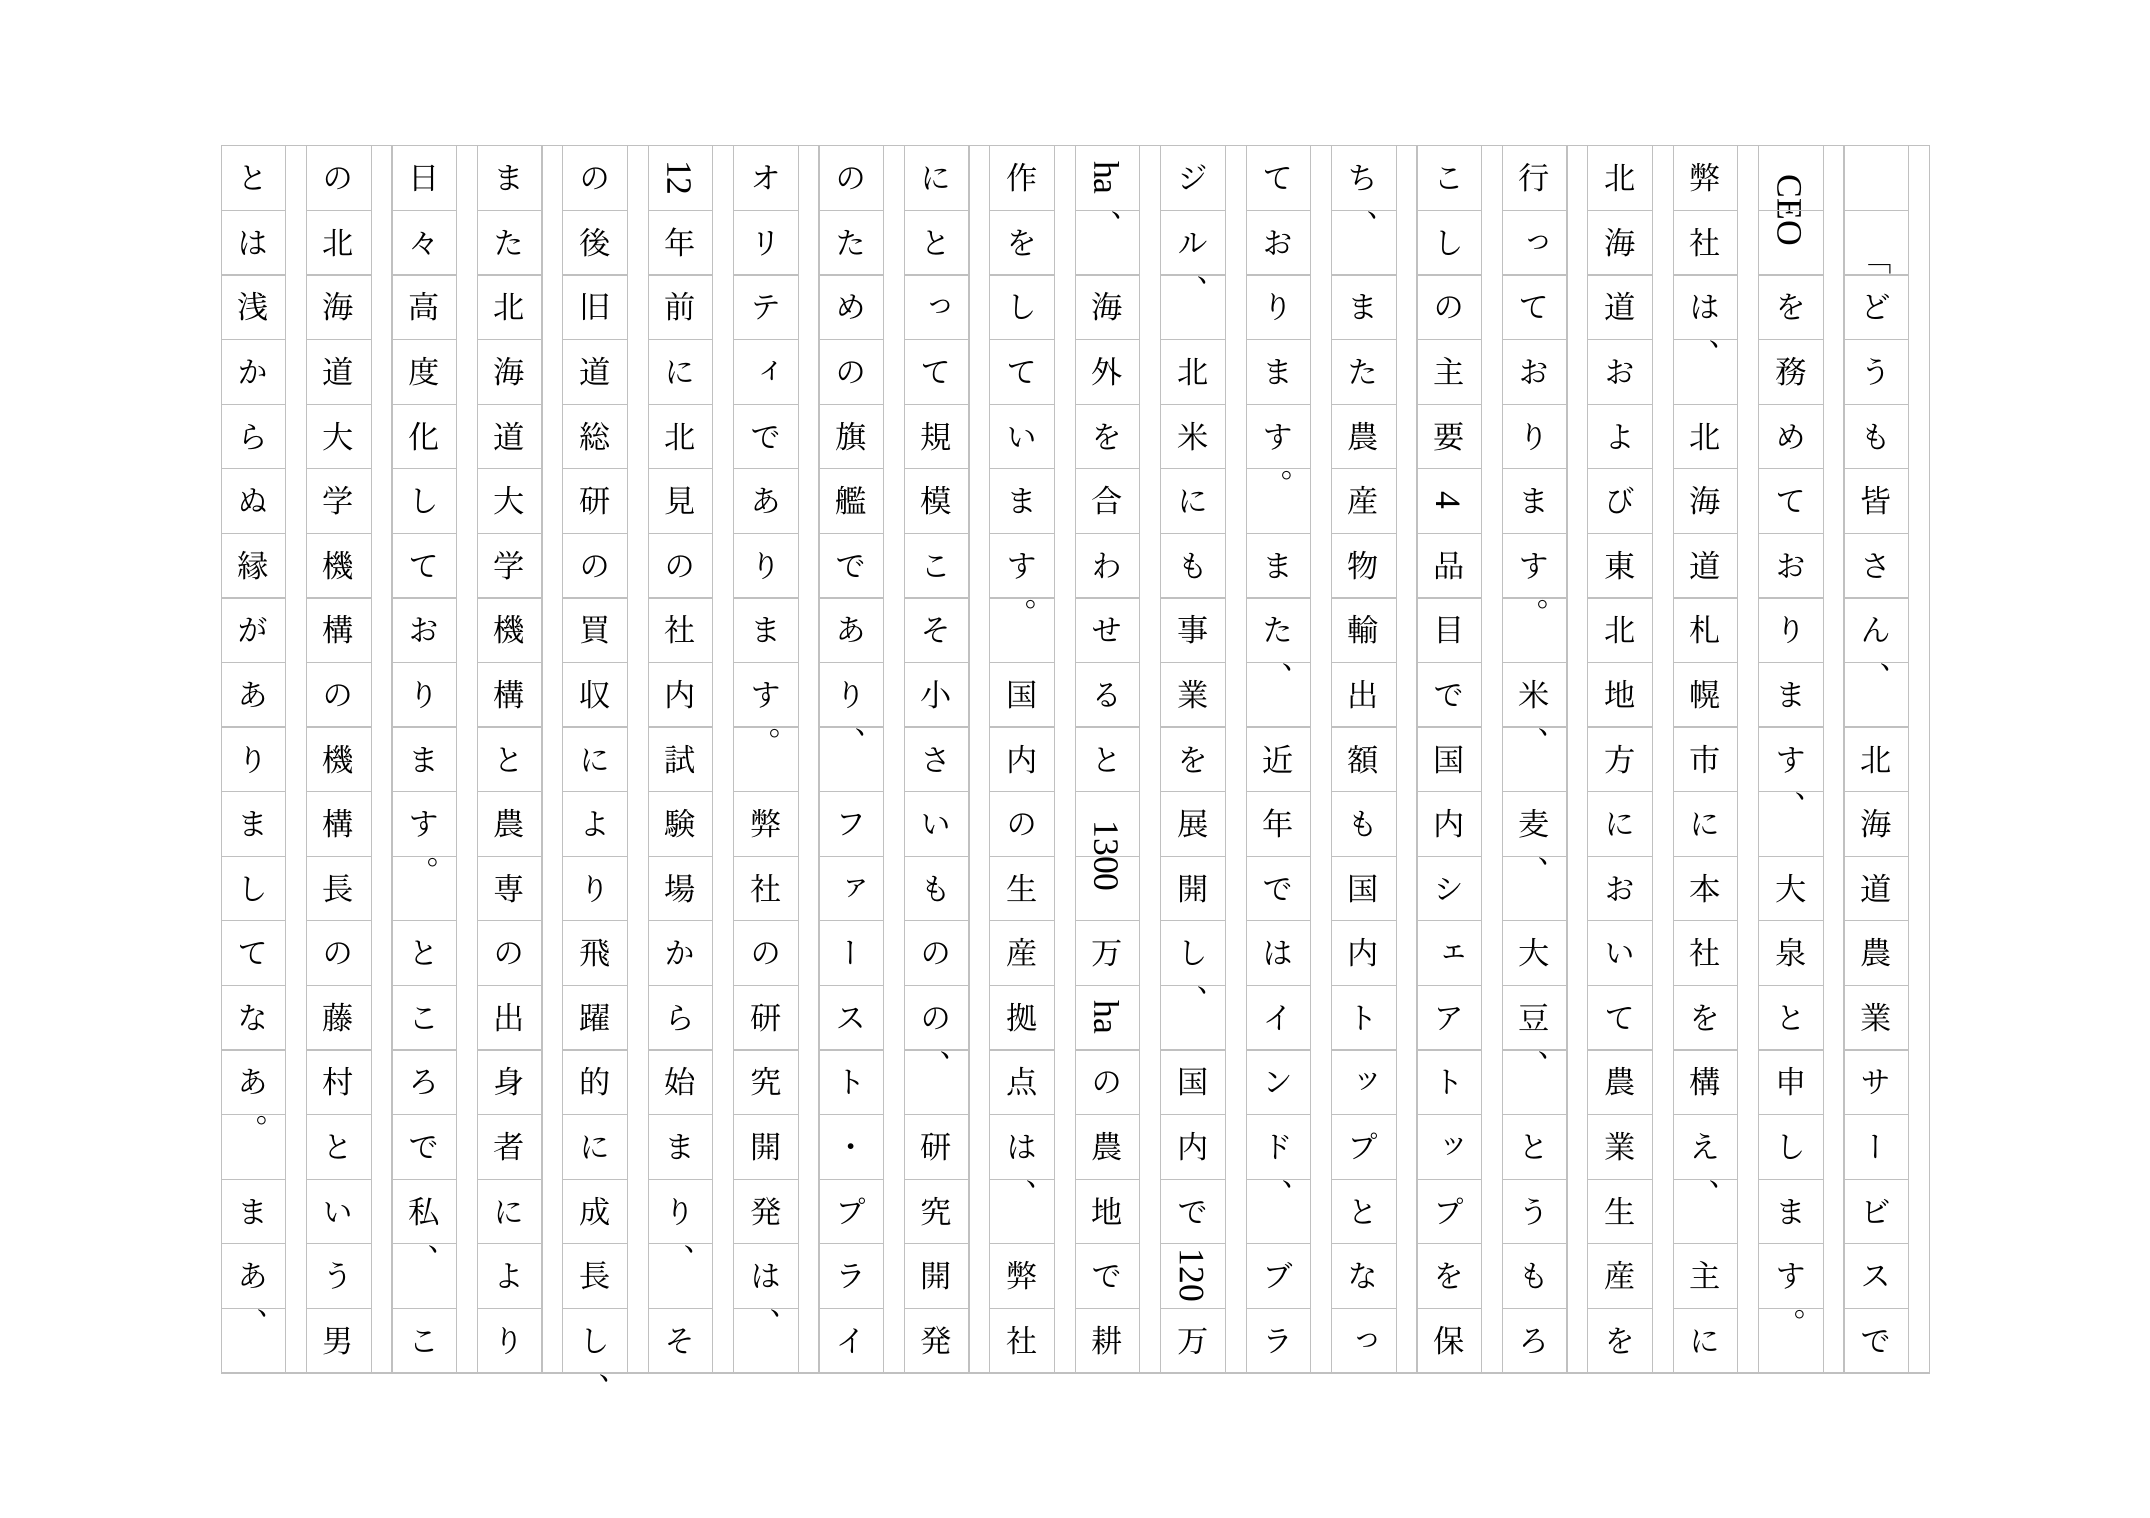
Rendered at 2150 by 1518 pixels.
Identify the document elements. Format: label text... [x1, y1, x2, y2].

text 「どうも皆さん、北海道農業サービスでCEOを務めております、大泉と申します。弊社は、北海道札幌市に本社を構え、主に北海道および東北地方において農業生産を行っております。米、麦、大豆、とうもろこしの主要4品目で国内シェアトップを保ち、また農産物輸出額も国内トップとなっております。また、近年ではインド、ブラジル、北米にも事業を展開し、国内で120万ha、海外を合わせると1300万haの農地で耕作をしています。国内の生産拠点は、弊社にとって規模こそ小さいものの、研究開発のための旗艦であり、ファースト・プライオリティであります。弊社の研究開発は、12年前に北見の社内試験場から始まり、その後旧道総研の買収により飛躍的に成長し、また北海道大学機構と農専の出身者により日々高度化しております。ところで私、この北海道大学機構の機構長の藤村という男とは浅からぬ縁がありましてなあ。まあ、それはさておき、マーケティングについても、昨年買収した旧ホクレンの人材により、・・・」 [1140, 146, 1160, 1372]
text 「どうも皆さん、北海道農業サービスでCEOを務めております、大泉と申します。弊社は、北海道札幌市に本社を構え、主に北海道および東北地方において農業生産を行っております。米、麦、大豆、とうもろこしの主要4品目で国内シェアトップを保ち、また農産物輸出額も国内トップとなっております。また、近年ではインド、ブラジル、北米にも事業を展開し、国内で120万ha、海外を合わせると1300万haの農地で耕作をしています。国内の生産拠点は、弊社にとって規模こそ小さいものの、研究開発のための旗艦であり、ファースト・プライオリティであります。弊社の研究開発は、12年前に北見の社内試験場から始まり、その後旧道総研の買収により飛躍的に成長し、また北海道大学機構と農専の出身者により日々高度化しております。ところで私、この北海道大学機構の機構長の藤村という男とは浅からぬ縁がありましてなあ。まあ、それはさておき、マーケティングについても、昨年買収した旧ホクレンの人材により、・・・」 [1482, 146, 1502, 1372]
text 「どうも皆さん、北海道農業サービスでCEOを務めております、大泉と申します。弊社は、北海道札幌市に本社を構え、主に北海道および東北地方において農業生産を行っております。米、麦、大豆、とうもろこしの主要4品目で国内シェアトップを保ち、また農産物輸出額も国内トップとなっております。また、近年ではインド、ブラジル、北米にも事業を展開し、国内で120万ha、海外を合わせると1300万haの農地で耕作をしています。国内の生産拠点は、弊社にとって規模こそ小さいものの、研究開発のための旗艦であり、ファースト・プライオリティであります。弊社の研究開発は、12年前に北見の社内試験場から始まり、その後旧道総研の買収により飛躍的に成長し、また北海道大学機構と農専の出身者により日々高度化しております。ところで私、この北海道大学機構の機構長の藤村という男とは浅からぬ縁がありましてなあ。まあ、それはさておき、マーケティングについても、昨年買収した旧ホクレンの人材により、・・・」 [1226, 146, 1246, 1372]
text 「どうも皆さん、北海道農業サービスでCEOを務めております、大泉と申します。弊社は、北海道札幌市に本社を構え、主に北海道および東北地方において農業生産を行っております。米、麦、大豆、とうもろこしの主要4品目で国内シェアトップを保ち、また農産物輸出額も国内トップとなっております。また、近年ではインド、ブラジル、北米にも事業を展開し、国内で120万ha、海外を合わせると1300万haの農地で耕作をしています。国内の生産拠点は、弊社にとって規模こそ小さいものの、研究開発のための旗艦であり、ファースト・プライオリティであります。弊社の研究開発は、12年前に北見の社内試験場から始まり、その後旧道総研の買収により飛躍的に成長し、また北海道大学機構と農専の出身者により日々高度化しております。ところで私、この北海道大学機構の機構長の藤村という男とは浅からぬ縁がありましてなあ。まあ、それはさておき、マーケティングについても、昨年買収した旧ホクレンの人材により、・・・」 [1653, 146, 1673, 1372]
text 「どうも皆さん、北海道農業サービスでCEOを務めております、大泉と申します。弊社は、北海道札幌市に本社を構え、主に北海道および東北地方において農業生産を行っております。米、麦、大豆、とうもろこしの主要4品目で国内シェアトップを保ち、また農産物輸出額も国内トップとなっております。また、近年ではインド、ブラジル、北米にも事業を展開し、国内で120万ha、海外を合わせると1300万haの農地で耕作をしています。国内の生産拠点は、弊社にとって規模こそ小さいものの、研究開発のための旗艦であり、ファースト・プライオリティであります。弊社の研究開発は、12年前に北見の社内試験場から始まり、その後旧道総研の買収により飛躍的に成長し、また北海道大学機構と農専の出身者により日々高度化しております。ところで私、この北海道大学機構の機構長の藤村という男とは浅からぬ縁がありましてなあ。まあ、それはさておき、マーケティングについても、昨年買収した旧ホクレンの人材により、・・・」 [1824, 146, 1843, 1372]
text 「どうも皆さん、北海道農業サービスでCEOを務めております、大泉と申します。弊社は、北海道札幌市に本社を構え、主に北海道および東北地方において農業生産を行っております。米、麦、大豆、とうもろこしの主要4品目で国内シェアトップを保ち、また農産物輸出額も国内トップとなっております。また、近年ではインド、ブラジル、北米にも事業を展開し、国内で120万ha、海外を合わせると1300万haの農地で耕作をしています。国内の生産拠点は、弊社にとって規模こそ小さいものの、研究開発のための旗艦であり、ファースト・プライオリティであります。弊社の研究開発は、12年前に北見の社内試験場から始まり、その後旧道総研の買収により飛躍的に成長し、また北海道大学機構と農専の出身者により日々高度化しております。ところで私、この北海道大学機構の機構長の藤村という男とは浅からぬ縁がありましてなあ。まあ、それはさておき、マーケティングについても、昨年買収した旧ホクレンの人材により、・・・」 [1311, 146, 1331, 1372]
text 「どうも皆さん、北海道農業サービスでCEOを務めております、大泉と申します。弊社は、北海道札幌市に本社を構え、主に北海道および東北地方において農業生産を行っております。米、麦、大豆、とうもろこしの主要4品目で国内シェアトップを保ち、また農産物輸出額も国内トップとなっております。また、近年ではインド、ブラジル、北米にも事業を展開し、国内で120万ha、海外を合わせると1300万haの農地で耕作をしています。国内の生産拠点は、弊社にとって規模こそ小さいものの、研究開発のための旗艦であり、ファースト・プライオリティであります。弊社の研究開発は、12年前に北見の社内試験場から始まり、その後旧道総研の買収により飛躍的に成長し、また北海道大学機構と農専の出身者により日々高度化しております。ところで私、この北海道大学機構の機構長の藤村という男とは浅からぬ縁がありましてなあ。まあ、それはさておき、マーケティングについても、昨年買収した旧ホクレンの人材により、・・・」 [799, 146, 818, 1372]
text 「どうも皆さん、北海道農業サービスでCEOを務めております、大泉と申します。弊社は、北海道札幌市に本社を構え、主に北海道および東北地方において農業生産を行っております。米、麦、大豆、とうもろこしの主要4品目で国内シェアトップを保ち、また農産物輸出額も国内トップとなっております。また、近年ではインド、ブラジル、北米にも事業を展開し、国内で120万ha、海外を合わせると1300万haの農地で耕作をしています。国内の生産拠点は、弊社にとって規模こそ小さいものの、研究開発のための旗艦であり、ファースト・プライオリティであります。弊社の研究開発は、12年前に北見の社内試験場から始まり、その後旧道総研の買収により飛躍的に成長し、また北海道大学機構と農専の出身者により日々高度化しております。ところで私、この北海道大学機構の機構長の藤村という男とは浅からぬ縁がありましてなあ。まあ、それはさておき、マーケティングについても、昨年買収した旧ホクレンの人材により、・・・」 [1568, 146, 1587, 1372]
text 「どうも皆さん、北海道農業サービスでCEOを務めております、大泉と申します。弊社は、北海道札幌市に本社を構え、主に北海道および東北地方において農業生産を行っております。米、麦、大豆、とうもろこしの主要4品目で国内シェアトップを保ち、また農産物輸出額も国内トップとなっております。また、近年ではインド、ブラジル、北米にも事業を展開し、国内で120万ha、海外を合わせると1300万haの農地で耕作をしています。国内の生産拠点は、弊社にとって規模こそ小さいものの、研究開発のための旗艦であり、ファースト・プライオリティであります。弊社の研究開発は、12年前に北見の社内試験場から始まり、その後旧道総研の買収により飛躍的に成長し、また北海道大学機構と農専の出身者により日々高度化しております。ところで私、この北海道大学機構の機構長の藤村という男とは浅からぬ縁がありましてなあ。まあ、それはさておき、マーケティングについても、昨年買収した旧ホクレンの人材により、・・・」 [1738, 146, 1758, 1372]
text 「どうも皆さん、北海道農業サービスでCEOを務めております、大泉と申します。弊社は、北海道札幌市に本社を構え、主に北海道および東北地方において農業生産を行っております。米、麦、大豆、とうもろこしの主要4品目で国内シェアトップを保ち、また農産物輸出額も国内トップとなっております。また、近年ではインド、ブラジル、北米にも事業を展開し、国内で120万ha、海外を合わせると1300万haの農地で耕作をしています。国内の生産拠点は、弊社にとって規模こそ小さいものの、研究開発のための旗艦であり、ファースト・プライオリティであります。弊社の研究開発は、12年前に北見の社内試験場から始まり、その後旧道総研の買収により飛躍的に成長し、また北海道大学機構と農専の出身者により日々高度化しております。ところで私、この北海道大学機構の機構長の藤村という男とは浅からぬ縁がありましてなあ。まあ、それはさておき、マーケティングについても、昨年買収した旧ホクレンの人材により、・・・」 [970, 146, 989, 1372]
text 「どうも皆さん、北海道農業サービスでCEOを務めております、大泉と申します。弊社は、北海道札幌市に本社を構え、主に北海道および東北地方において農業生産を行っております。米、麦、大豆、とうもろこしの主要4品目で国内シェアトップを保ち、また農産物輸出額も国内トップとなっております。また、近年ではインド、ブラジル、北米にも事業を展開し、国内で120万ha、海外を合わせると1300万haの農地で耕作をしています。国内の生産拠点は、弊社にとって規模こそ小さいものの、研究開発のための旗艦であり、ファースト・プライオリティであります。弊社の研究開発は、12年前に北見の社内試験場から始まり、その後旧道総研の買収により飛躍的に成長し、また北海道大学機構と農専の出身者により日々高度化しております。ところで私、この北海道大学機構の機構長の藤村という男とは浅からぬ縁がありましてなあ。まあ、それはさておき、マーケティングについても、昨年買収した旧ホクレンの人材により、・・・」 [628, 146, 648, 1372]
text 「どうも皆さん、北海道農業サービスでCEOを務めております、大泉と申します。弊社は、北海道札幌市に本社を構え、主に北海道および東北地方において農業生産を行っております。米、麦、大豆、とうもろこしの主要4品目で国内シェアトップを保ち、また農産物輸出額も国内トップとなっております。また、近年ではインド、ブラジル、北米にも事業を展開し、国内で120万ha、海外を合わせると1300万haの農地で耕作をしています。国内の生産拠点は、弊社にとって規模こそ小さいものの、研究開発のための旗艦であり、ファースト・プライオリティであります。弊社の研究開発は、12年前に北見の社内試験場から始まり、その後旧道総研の買収により飛躍的に成長し、また北海道大学機構と農専の出身者により日々高度化しております。ところで私、この北海道大学機構の機構長の藤村という男とは浅からぬ縁がありましてなあ。まあ、それはさておき、マーケティングについても、昨年買収した旧ホクレンの人材により、・・・」 [713, 146, 733, 1372]
text 「どうも皆さん、北海道農業サービスでCEOを務めております、大泉と申します。弊社は、北海道札幌市に本社を構え、主に北海道および東北地方において農業生産を行っております。米、麦、大豆、とうもろこしの主要4品目で国内シェアトップを保ち、また農産物輸出額も国内トップとなっております。また、近年ではインド、ブラジル、北米にも事業を展開し、国内で120万ha、海外を合わせると1300万haの農地で耕作をしています。国内の生産拠点は、弊社にとって規模こそ小さいものの、研究開発のための旗艦であり、ファースト・プライオリティであります。弊社の研究開発は、12年前に北見の社内試験場から始まり、その後旧道総研の買収により飛躍的に成長し、また北海道大学機構と農専の出身者により日々高度化しております。ところで私、この北海道大学機構の機構長の藤村という男とは浅からぬ縁がありましてなあ。まあ、それはさておき、マーケティングについても、昨年買収した旧ホクレンの人材により、・・・」 [286, 146, 306, 1372]
text 「どうも皆さん、北海道農業サービスでCEOを務めております、大泉と申します。弊社は、北海道札幌市に本社を構え、主に北海道および東北地方において農業生産を行っております。米、麦、大豆、とうもろこしの主要4品目で国内シェアトップを保ち、また農産物輸出額も国内トップとなっております。また、近年ではインド、ブラジル、北米にも事業を展開し、国内で120万ha、海外を合わせると1300万haの農地で耕作をしています。国内の生産拠点は、弊社にとって規模こそ小さいものの、研究開発のための旗艦であり、ファースト・プライオリティであります。弊社の研究開発は、12年前に北見の社内試験場から始まり、その後旧道総研の買収により飛躍的に成長し、また北海道大学機構と農専の出身者により日々高度化しております。ところで私、この北海道大学機構の機構長の藤村という男とは浅からぬ縁がありましてなあ。まあ、それはさておき、マーケティングについても、昨年買収した旧ホクレンの人材により、・・・」 [372, 146, 391, 1372]
text 「どうも皆さん、北海道農業サービスでCEOを務めております、大泉と申します。弊社は、北海道札幌市に本社を構え、主に北海道および東北地方において農業生産を行っております。米、麦、大豆、とうもろこしの主要4品目で国内シェアトップを保ち、また農産物輸出額も国内トップとなっております。また、近年ではインド、ブラジル、北米にも事業を展開し、国内で120万ha、海外を合わせると1300万haの農地で耕作をしています。国内の生産拠点は、弊社にとって規模こそ小さいものの、研究開発のための旗艦であり、ファースト・プライオリティであります。弊社の研究開発は、12年前に北見の社内試験場から始まり、その後旧道総研の買収により飛躍的に成長し、また北海道大学機構と農専の出身者により日々高度化しております。ところで私、この北海道大学機構の機構長の藤村という男とは浅からぬ縁がありましてなあ。まあ、それはさておき、マーケティングについても、昨年買収した旧ホクレンの人材により、・・・」 [543, 146, 562, 1372]
text 「どうも皆さん、北海道農業サービスでCEOを務めております、大泉と申します。弊社は、北海道札幌市に本社を構え、主に北海道および東北地方において農業生産を行っております。米、麦、大豆、とうもろこしの主要4品目で国内シェアトップを保ち、また農産物輸出額も国内トップとなっております。また、近年ではインド、ブラジル、北米にも事業を展開し、国内で120万ha、海外を合わせると1300万haの農地で耕作をしています。国内の生産拠点は、弊社にとって規模こそ小さいものの、研究開発のための旗艦であり、ファースト・プライオリティであります。弊社の研究開発は、12年前に北見の社内試験場から始まり、その後旧道総研の買収により飛躍的に成長し、また北海道大学機構と農専の出身者により日々高度化しております。ところで私、この北海道大学機構の機構長の藤村という男とは浅からぬ縁がありましてなあ。まあ、それはさておき、マーケティングについても、昨年買収した旧ホクレンの人材により、・・・」 [1397, 146, 1416, 1372]
text 「どうも皆さん、北海道農業サービスでCEOを務めております、大泉と申します。弊社は、北海道札幌市に本社を構え、主に北海道および東北地方において農業生産を行っております。米、麦、大豆、とうもろこしの主要4品目で国内シェアトップを保ち、また農産物輸出額も国内トップとなっております。また、近年ではインド、ブラジル、北米にも事業を展開し、国内で120万ha、海外を合わせると1300万haの農地で耕作をしています。国内の生産拠点は、弊社にとって規模こそ小さいものの、研究開発のための旗艦であり、ファースト・プライオリティであります。弊社の研究開発は、12年前に北見の社内試験場から始まり、その後旧道総研の買収により飛躍的に成長し、また北海道大学機構と農専の出身者により日々高度化しております。ところで私、この北海道大学機構の機構長の藤村という男とは浅からぬ縁がありましてなあ。まあ、それはさておき、マーケティングについても、昨年買収した旧ホクレンの人材により、・・・」 [1055, 146, 1075, 1372]
text 「どうも皆さん、北海道農業サービスでCEOを務めております、大泉と申します。弊社は、北海道札幌市に本社を構え、主に北海道および東北地方において農業生産を行っております。米、麦、大豆、とうもろこしの主要4品目で国内シェアトップを保ち、また農産物輸出額も国内トップとなっております。また、近年ではインド、ブラジル、北米にも事業を展開し、国内で120万ha、海外を合わせると1300万haの農地で耕作をしています。国内の生産拠点は、弊社にとって規模こそ小さいものの、研究開発のための旗艦であり、ファースト・プライオリティであります。弊社の研究開発は、12年前に北見の社内試験場から始まり、その後旧道総研の買収により飛躍的に成長し、また北海道大学機構と農専の出身者により日々高度化しております。ところで私、この北海道大学機構の機構長の藤村という男とは浅からぬ縁がありましてなあ。まあ、それはさておき、マーケティングについても、昨年買収した旧ホクレンの人材により、・・・」 [1909, 146, 1929, 1372]
text 「どうも皆さん、北海道農業サービスでCEOを務めております、大泉と申します。弊社は、北海道札幌市に本社を構え、主に北海道および東北地方において農業生産を行っております。米、麦、大豆、とうもろこしの主要4品目で国内シェアトップを保ち、また農産物輸出額も国内トップとなっております。また、近年ではインド、ブラジル、北米にも事業を展開し、国内で120万ha、海外を合わせると1300万haの農地で耕作をしています。国内の生産拠点は、弊社にとって規模こそ小さいものの、研究開発のための旗艦であり、ファースト・プライオリティであります。弊社の研究開発は、12年前に北見の社内試験場から始まり、その後旧道総研の買収により飛躍的に成長し、また北海道大学機構と農専の出身者により日々高度化しております。ところで私、この北海道大学機構の機構長の藤村という男とは浅からぬ縁がありましてなあ。まあ、それはさておき、マーケティングについても、昨年買収した旧ホクレンの人材により、・・・」 [884, 146, 904, 1372]
text 「どうも皆さん、北海道農業サービスでCEOを務めております、大泉と申します。弊社は、北海道札幌市に本社を構え、主に北海道および東北地方において農業生産を行っております。米、麦、大豆、とうもろこしの主要4品目で国内シェアトップを保ち、また農産物輸出額も国内トップとなっております。また、近年ではインド、ブラジル、北米にも事業を展開し、国内で120万ha、海外を合わせると1300万haの農地で耕作をしています。国内の生産拠点は、弊社にとって規模こそ小さいものの、研究開発のための旗艦であり、ファースト・プライオリティであります。弊社の研究開発は、12年前に北見の社内試験場から始まり、その後旧道総研の買収により飛躍的に成長し、また北海道大学機構と農専の出身者により日々高度化しております。ところで私、この北海道大学機構の機構長の藤村という男とは浅からぬ縁がありましてなあ。まあ、それはさておき、マーケティングについても、昨年買収した旧ホクレンの人材により、・・・」 [457, 146, 477, 1372]
